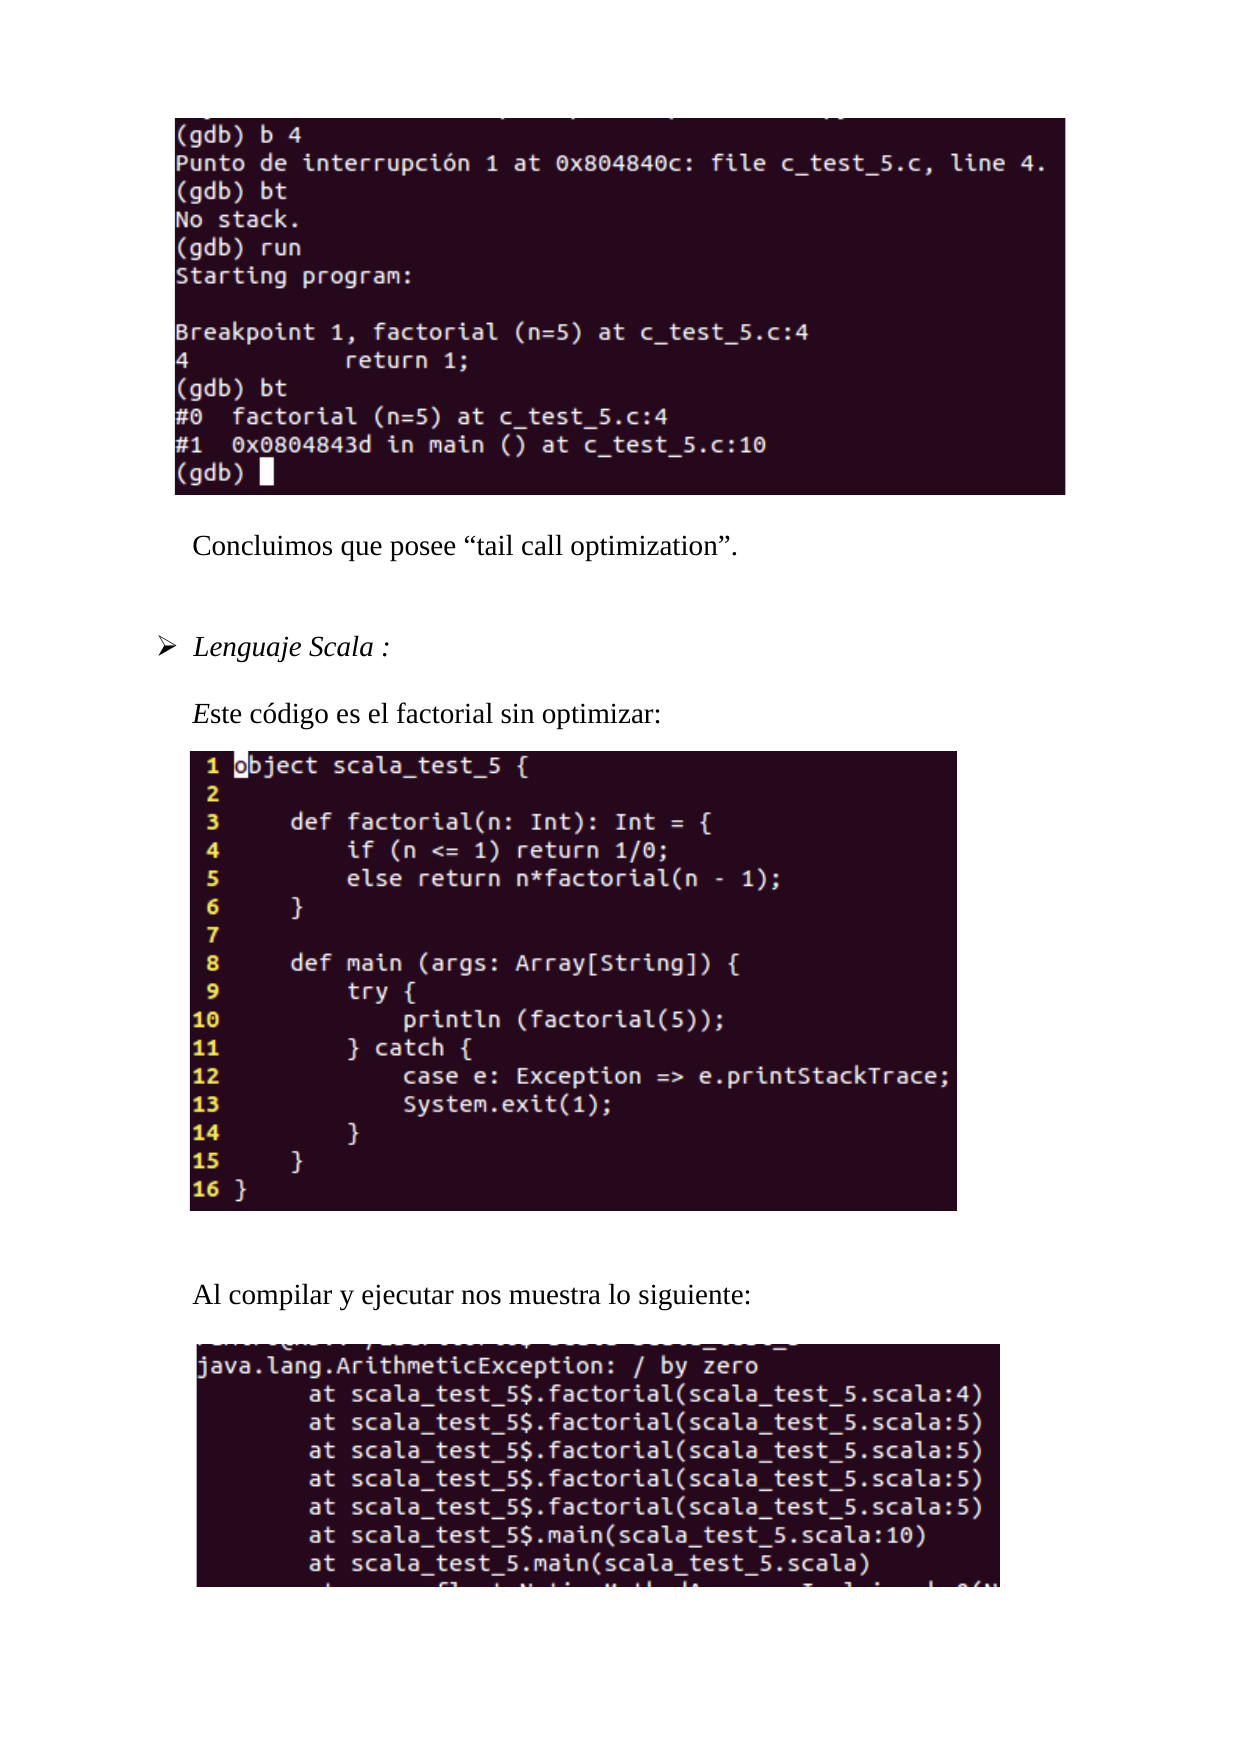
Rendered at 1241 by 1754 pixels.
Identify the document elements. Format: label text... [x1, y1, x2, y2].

picture [189, 751, 957, 1211]
list Lenguaje Scala : [156, 629, 1122, 662]
text Este código es el factorial sin optimizar: [118, 696, 1122, 729]
text Al compilar y ejecutar nos muestra lo siguiente: [118, 1277, 1122, 1311]
picture [174, 118, 1066, 495]
picture [196, 1344, 1000, 1587]
text Concluimos que posee “tail call optimization”. [118, 528, 1122, 562]
